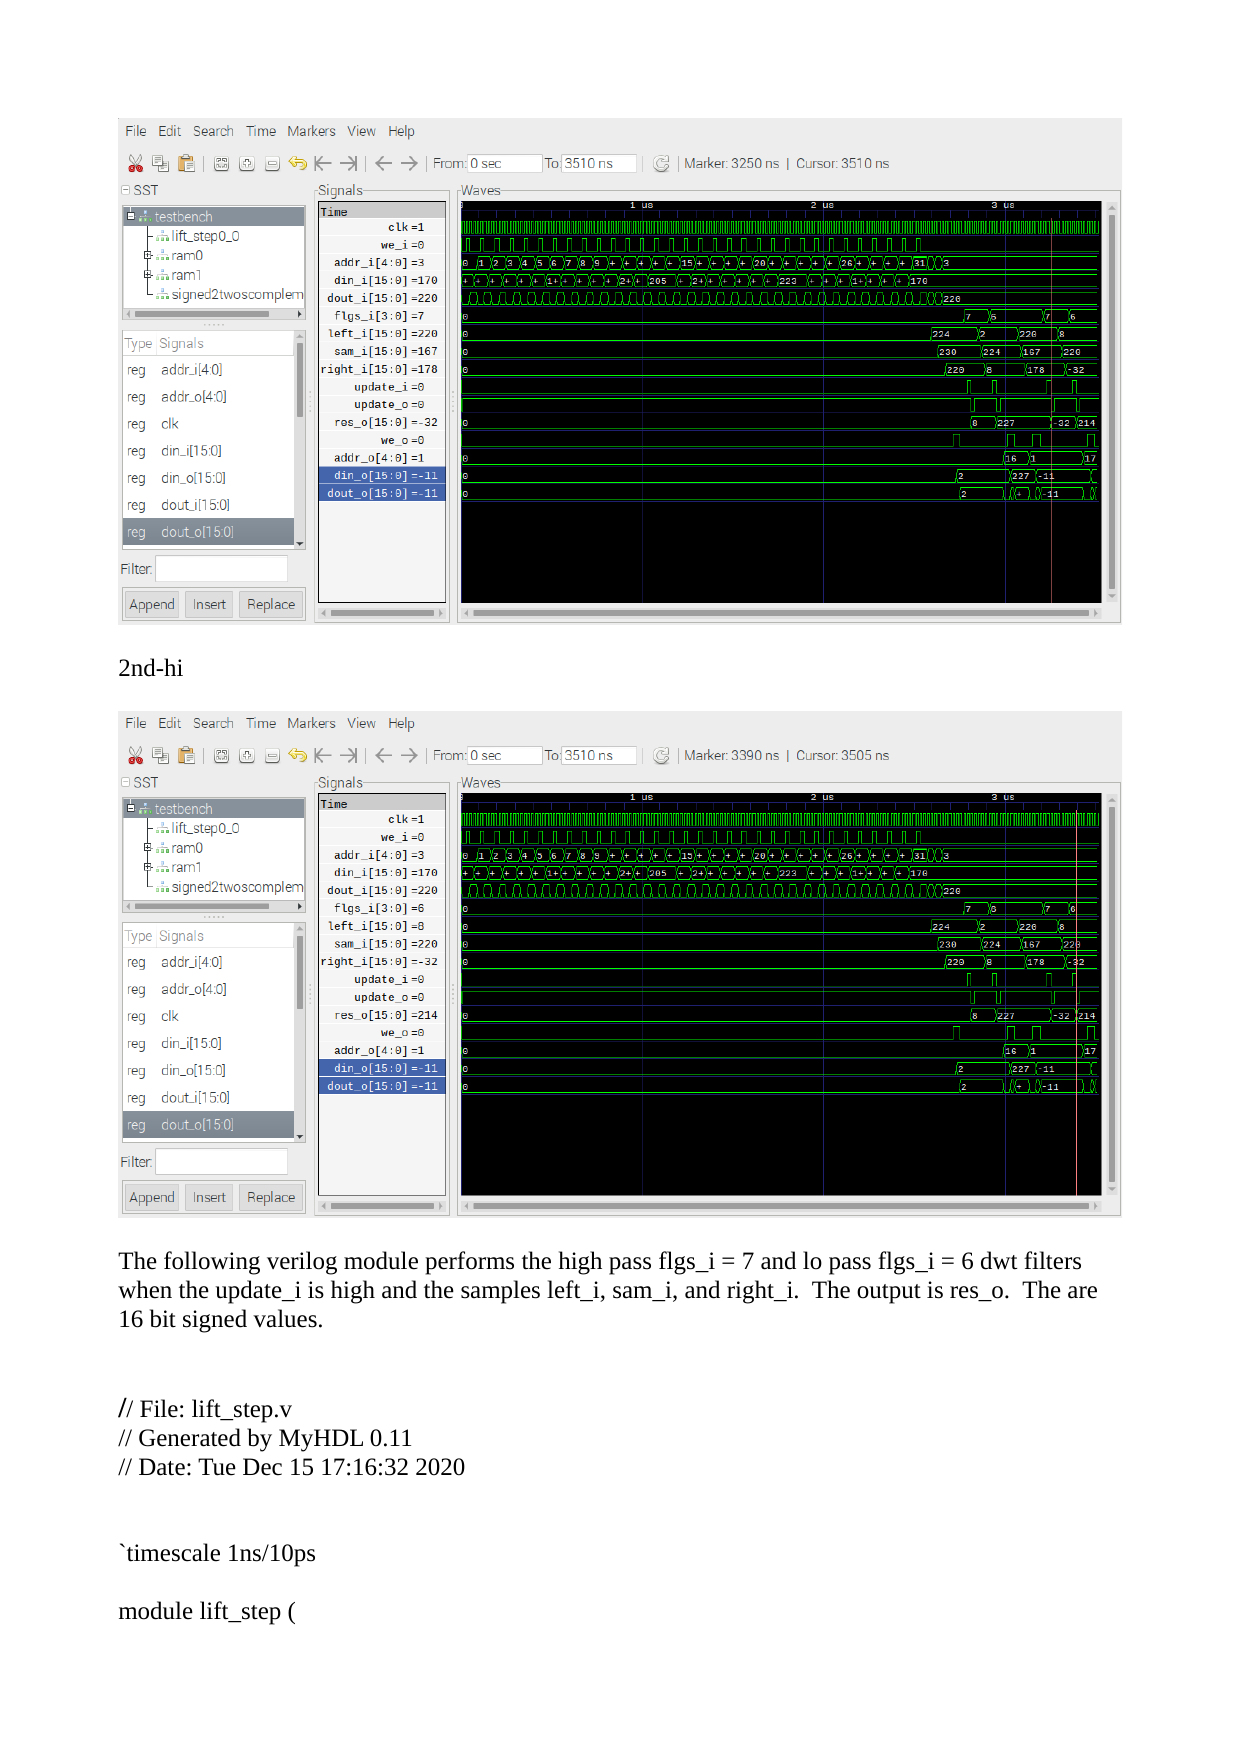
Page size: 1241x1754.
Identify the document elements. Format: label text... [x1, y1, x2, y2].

picture [118, 118, 1123, 625]
text // Generated by MyHDL 0.11 [118, 1423, 1122, 1452]
text module lift_step ( [118, 1596, 1122, 1625]
text `timescale 1ns/10ps [118, 1538, 1122, 1567]
text // File: lift_step.v [118, 1390, 1122, 1423]
text 2nd-hi [118, 653, 1122, 682]
picture [118, 711, 1123, 1218]
text // Date: Tue Dec 15 17:16:32 2020 [118, 1452, 1122, 1481]
text The following verilog module performs the high pass flgs_i = 7 and lo pass flgs_i = 6 dwt filters when the update_i is high and the samples left_i, sam_i, and right_i. The output is res_o. The are 16 bit signed values. [118, 1246, 1122, 1332]
